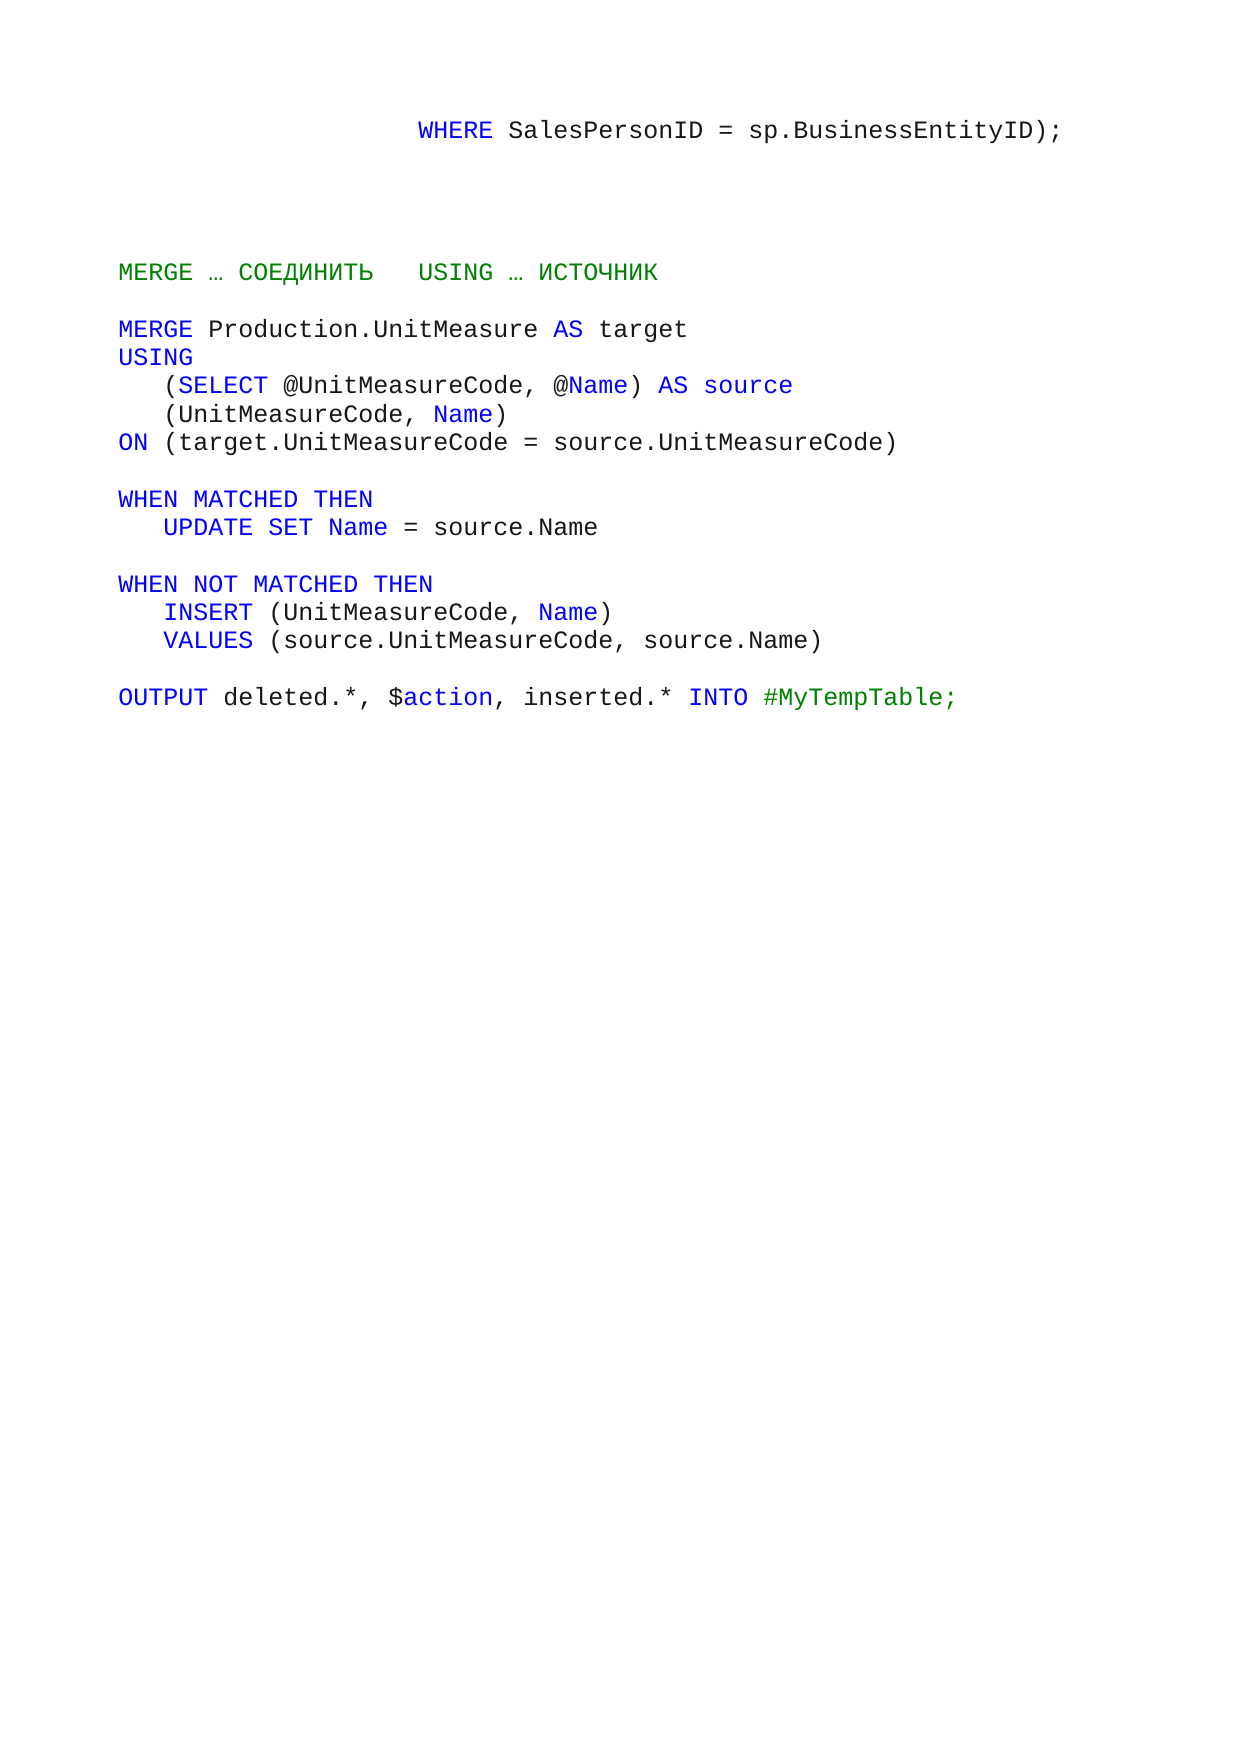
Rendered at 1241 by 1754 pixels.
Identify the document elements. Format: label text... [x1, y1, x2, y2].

text (UnitMeasureCode, Name) [118, 401, 1122, 430]
text ON (target.UnitMeasureCode = source.UnitMeasureCode) [118, 430, 1122, 458]
text INSERT (UnitMeasureCode, Name) [118, 600, 1122, 628]
text VALUES (source.UnitMeasureCode, source.Name) [118, 628, 1122, 656]
text USING [118, 345, 1122, 373]
text WHERE SalesPersonID = sp.BusinessEntityID); [118, 118, 1122, 146]
text OUTPUT deleted.*, $action, inserted.* INTO #MyTempTable; [118, 685, 1122, 713]
text WHEN MATCHED THEN [118, 486, 1122, 515]
text UPDATE SET Name = source.Name [118, 515, 1122, 543]
text MERGE Production.UnitMeasure AS target [118, 316, 1122, 345]
text MERGE … СОЕДИНИТЬ USING … ИСТОЧНИК [118, 260, 1122, 288]
text (SELECT @UnitMeasureCode, @Name) AS source [118, 373, 1122, 401]
text WHEN NOT MATCHED THEN [118, 571, 1122, 600]
